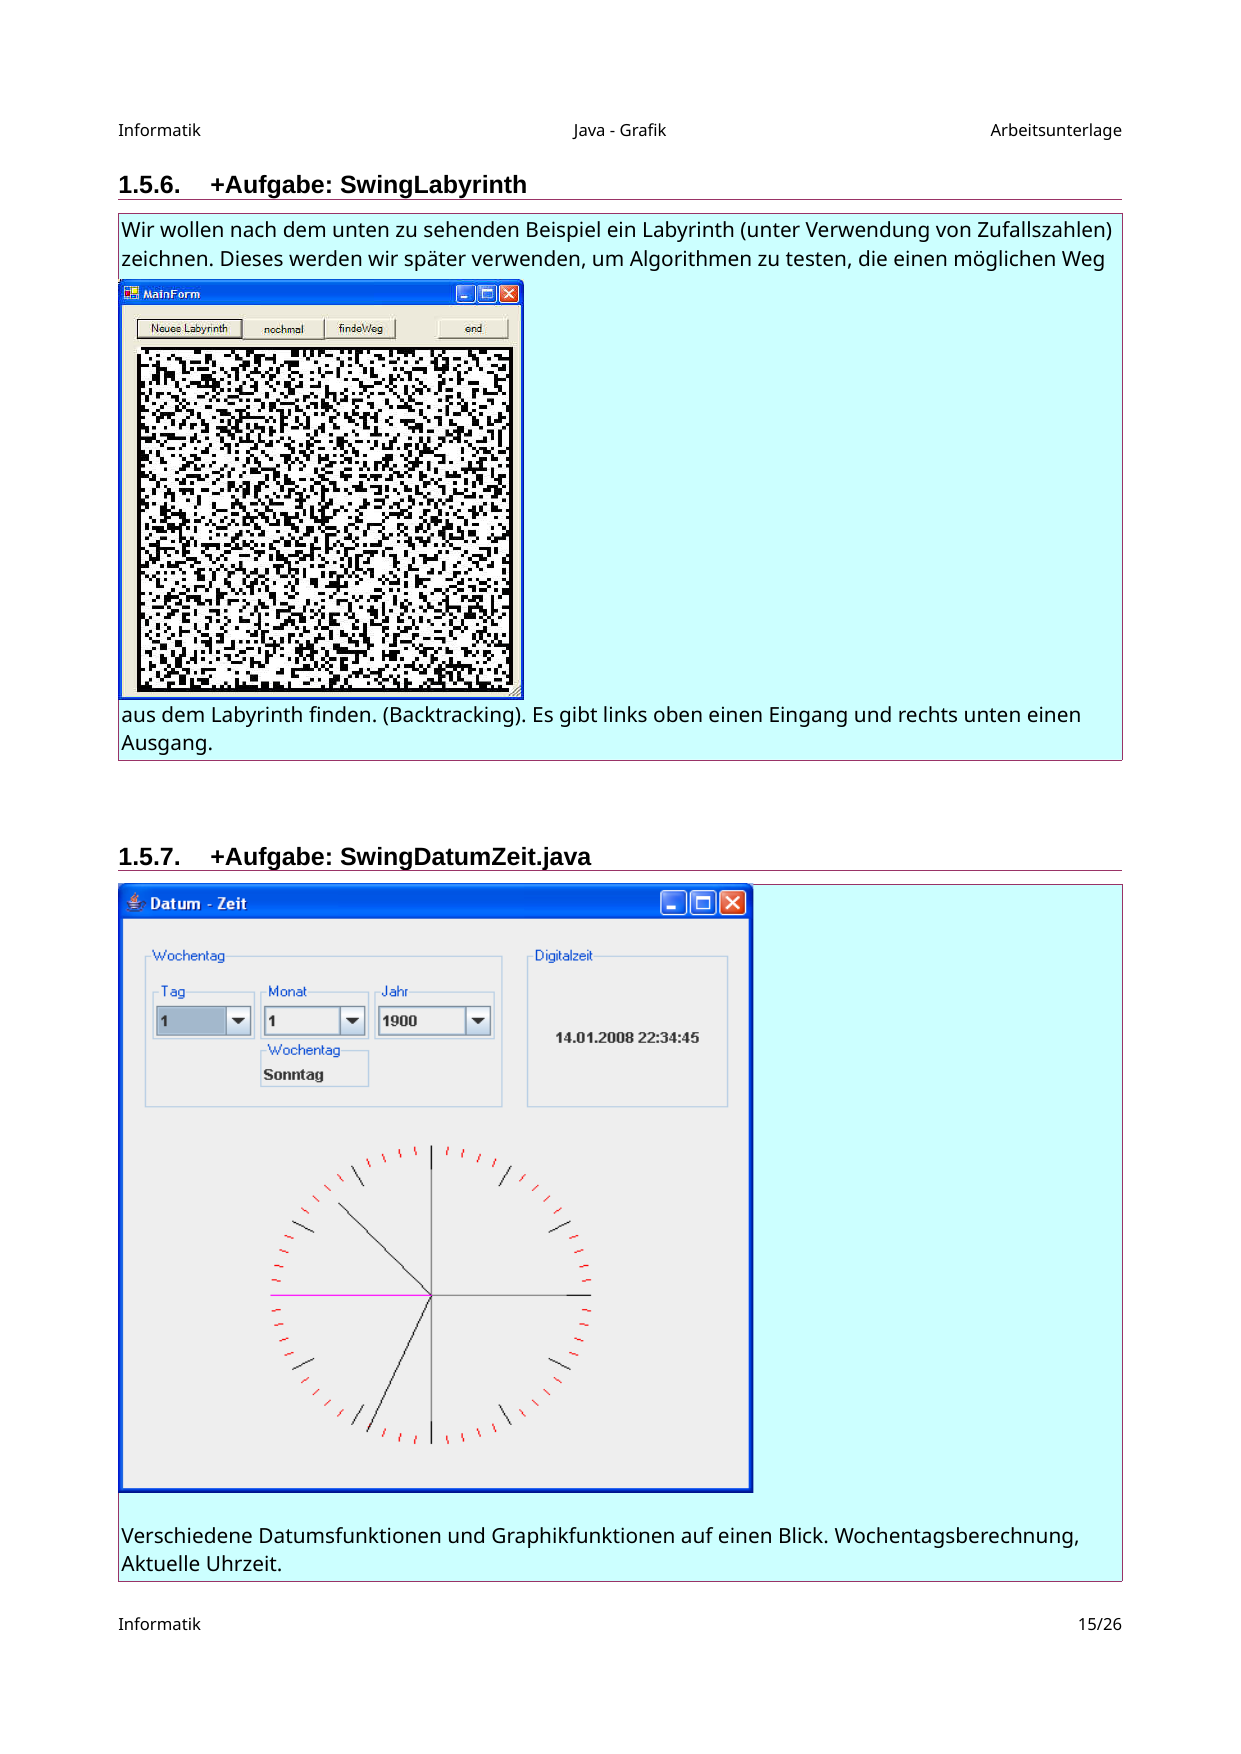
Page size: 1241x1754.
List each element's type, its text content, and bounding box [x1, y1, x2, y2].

picture [118, 883, 754, 1493]
picture [118, 279, 524, 700]
subtitle +Aufgabe: SwingLabyrinth [118, 170, 1122, 199]
subtitle +Aufgabe: SwingDatumZeit.java [118, 842, 1122, 870]
text Wir wollen nach dem unten zu sehenden Beispiel ein Labyrinth (unter Verwendung von Zufallszahlen) zeichnen. Dieses werden wir später verwenden, um Algorithmen zu testen, die einen möglichen Weg aus dem Labyrinth finden. (Backtracking). Es gibt links oben einen Eingang und rechts unten einen Ausgang. [119, 214, 1122, 760]
text Verschiedene Datumsfunktionen und Graphikfunktionen auf einen Blick. Wochentagsberechnung, Aktuelle Uhrzeit. [119, 1518, 1122, 1581]
